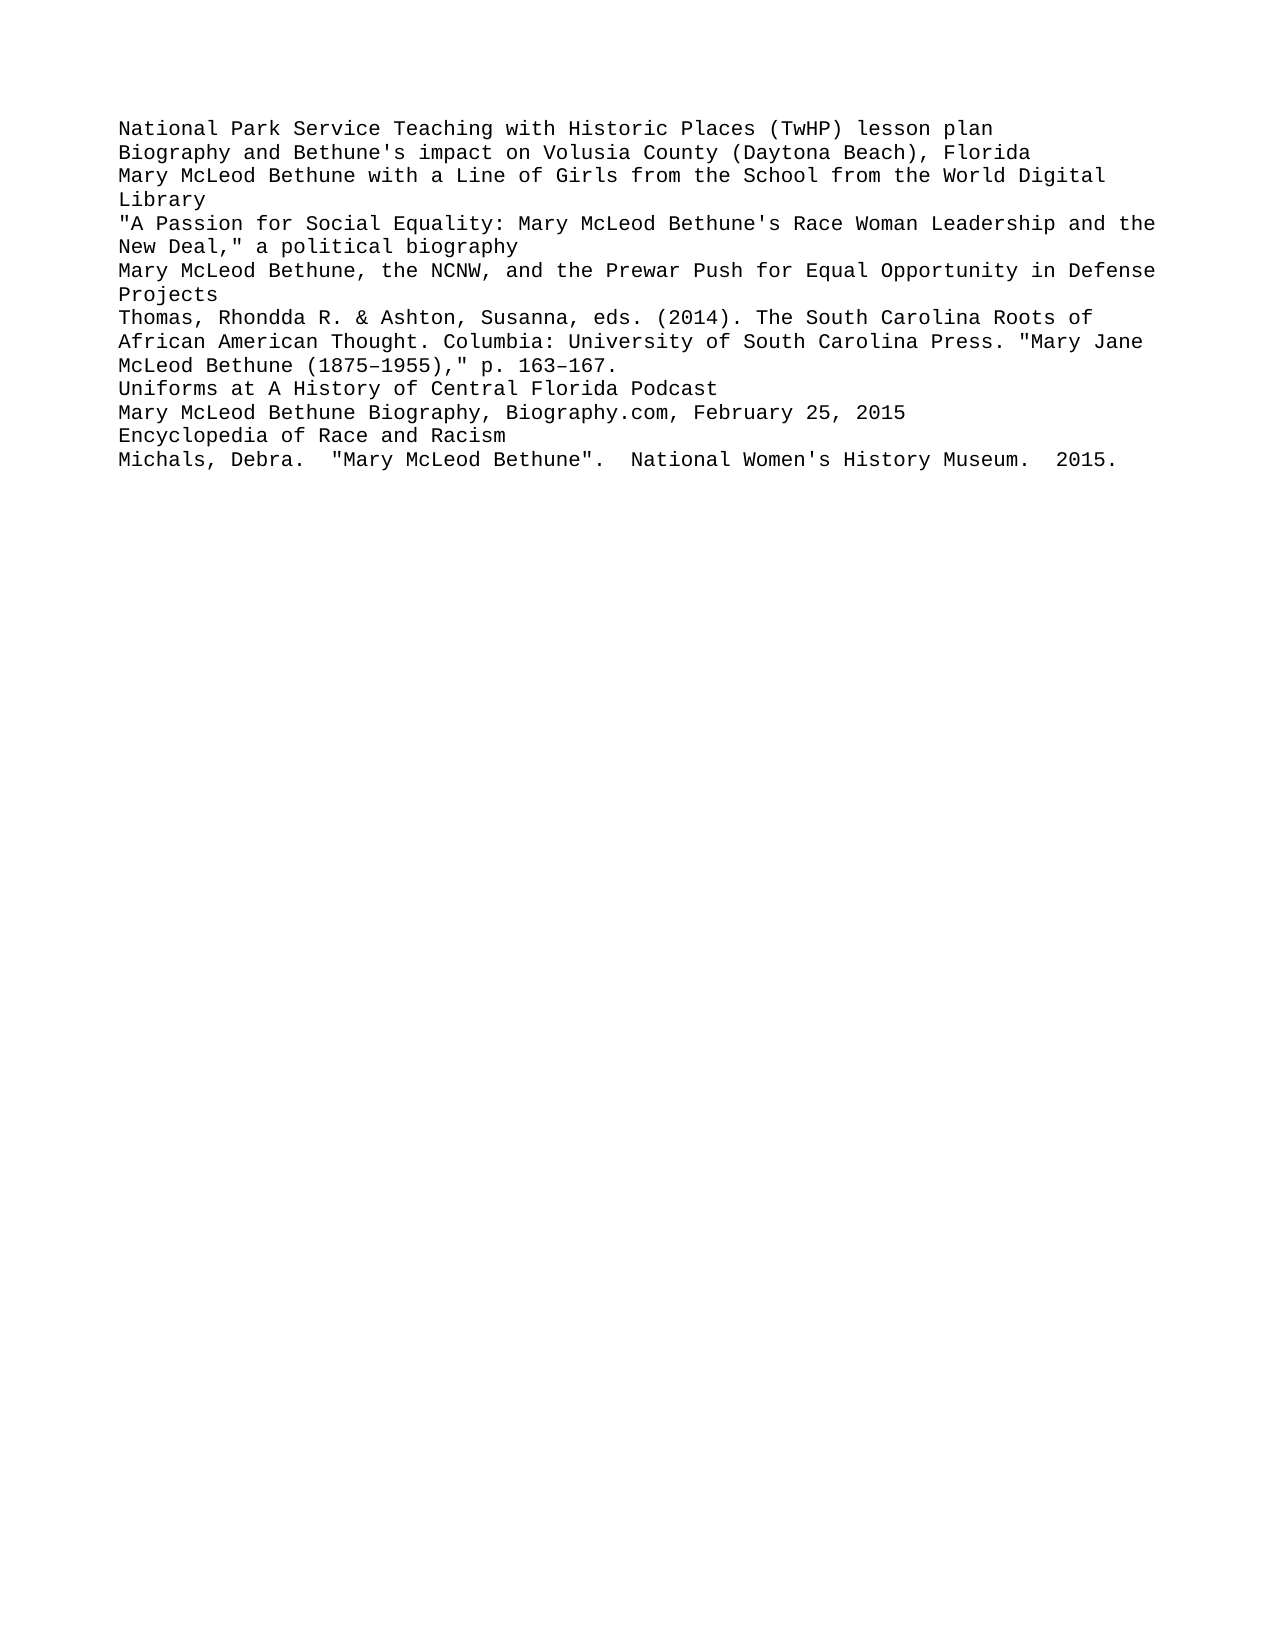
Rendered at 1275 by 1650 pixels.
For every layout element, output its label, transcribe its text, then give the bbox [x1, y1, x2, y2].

text Biography and Bethune's impact on Volusia County (Daytona Beach), Florida [118, 142, 1157, 165]
text "A Passion for Social Equality: Mary McLeod Bethune's Race Woman Leadership and the New Deal," a political biography [118, 213, 1157, 260]
text Michals, Debra. "Mary McLeod Bethune". National Women's History Museum. 2015. [118, 449, 1157, 473]
text Mary McLeod Bethune Biography, Biography.com, February 25, 2015 [118, 402, 1157, 426]
text Uniforms at A History of Central Florida Podcast [118, 378, 1157, 402]
text National Park Service Teaching with Historic Places (TwHP) lesson plan [118, 118, 1157, 142]
text Mary McLeod Bethune with a Line of Girls from the School from the World Digital Library [118, 165, 1157, 213]
text Encyclopedia of Race and Racism [118, 426, 1157, 449]
text Thomas, Rhondda R. & Ashton, Susanna, eds. (2014). The South Carolina Roots of African American Thought. Columbia: University of South Carolina Press. "Mary Jane McLeod Bethune (1875–1955)," p. 163–167. [118, 307, 1157, 378]
text Mary McLeod Bethune, the NCNW, and the Prewar Push for Equal Opportunity in Defense Projects [118, 260, 1157, 307]
